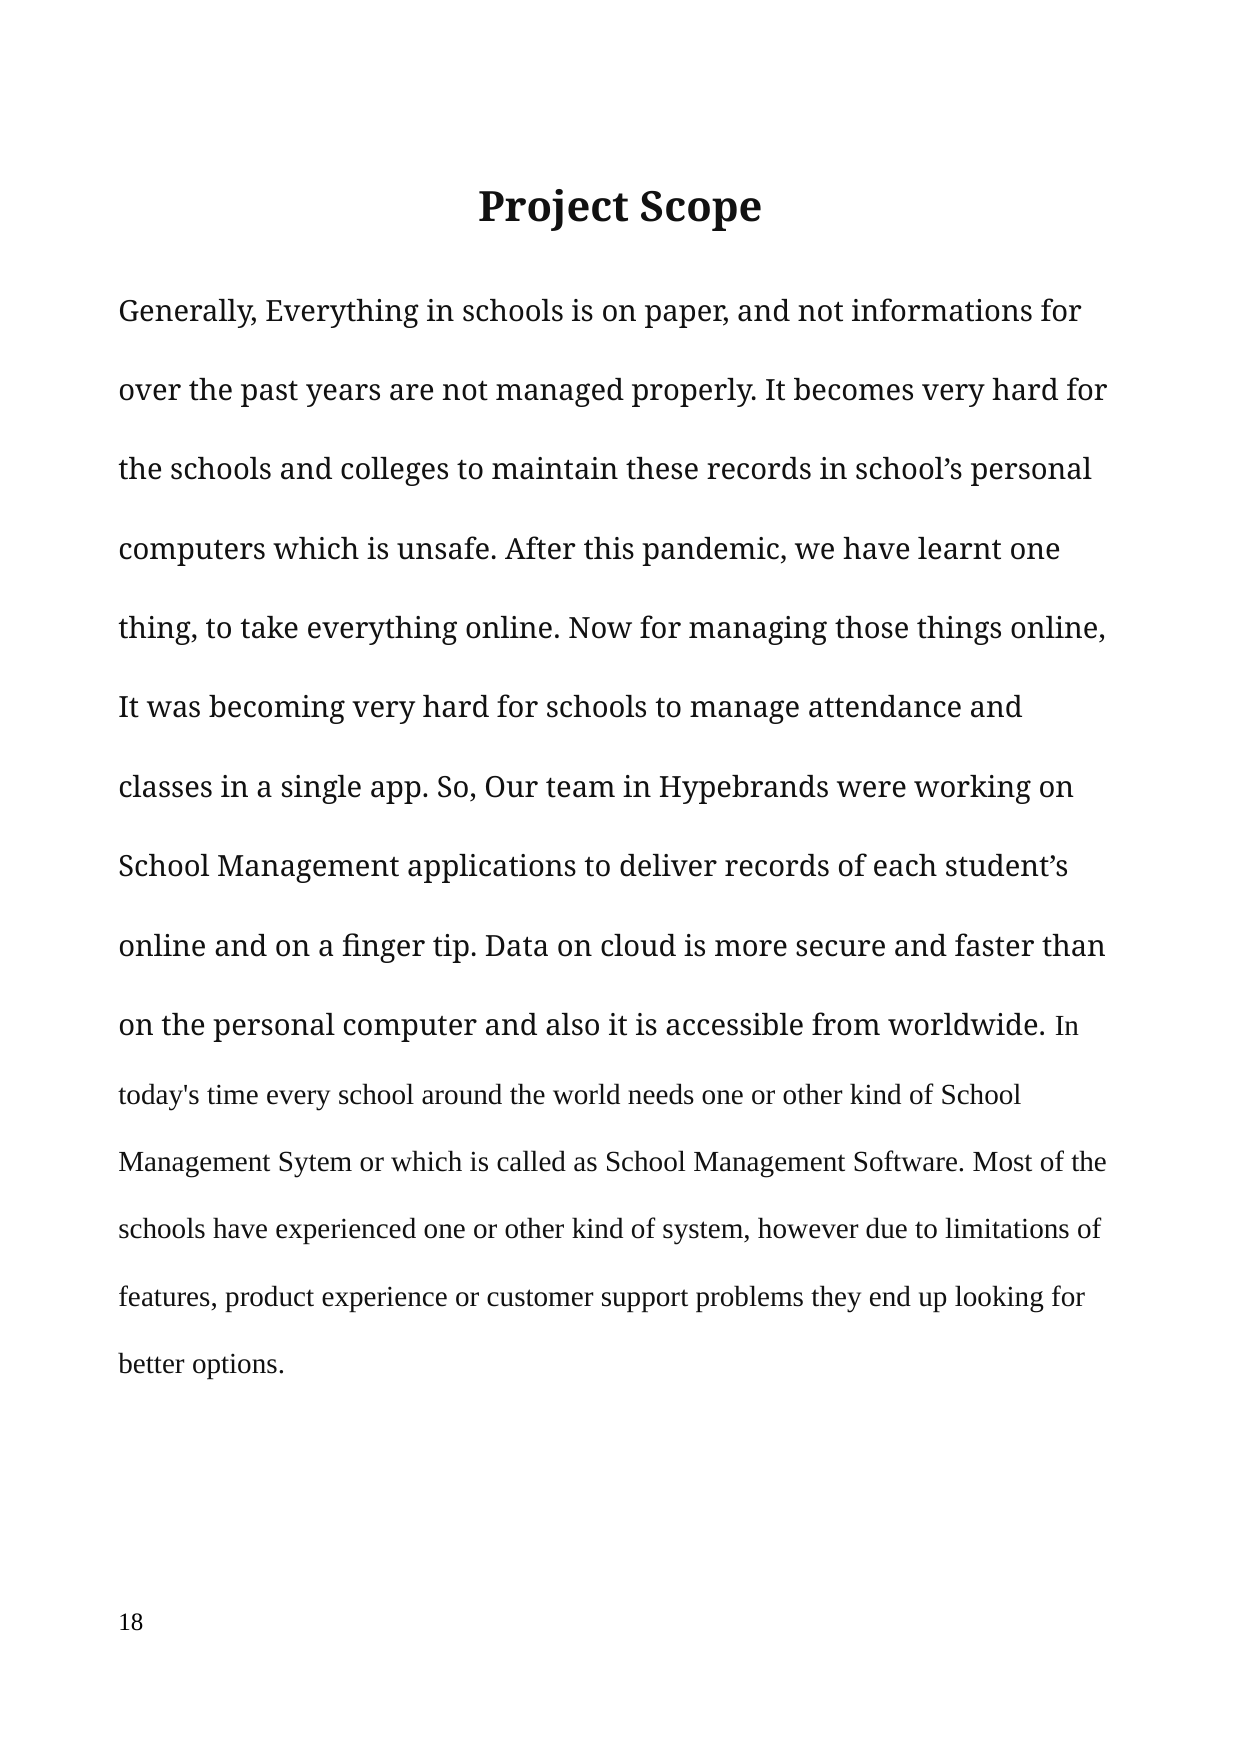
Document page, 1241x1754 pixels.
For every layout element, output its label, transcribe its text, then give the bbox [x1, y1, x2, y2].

text Project Scope [118, 176, 1122, 233]
text Generally, Everything in schools is on paper, and not informations for over the past years are not managed properly. It becomes very hard for the schools and colleges to maintain these records in school’s personal computers which is unsafe. After this pandemic, we have learnt one thing, to take everything online. Now for managing those things online, It was becoming very hard for schools to manage attendance and classes in a single app. So, Our team in Hypebrands were working on School Management applications to deliver records of each student’s online and on a finger tip. Data on cloud is more secure and faster than on the personal computer and also it is accessible from worldwide. In today's time every school around the world needs one or other kind of School Management Sytem or which is called as School Management Software. Most of the schools have experienced one or other kind of system, however due to limitations of features, product experience or customer support problems they end up looking for better options. [118, 290, 1122, 1379]
